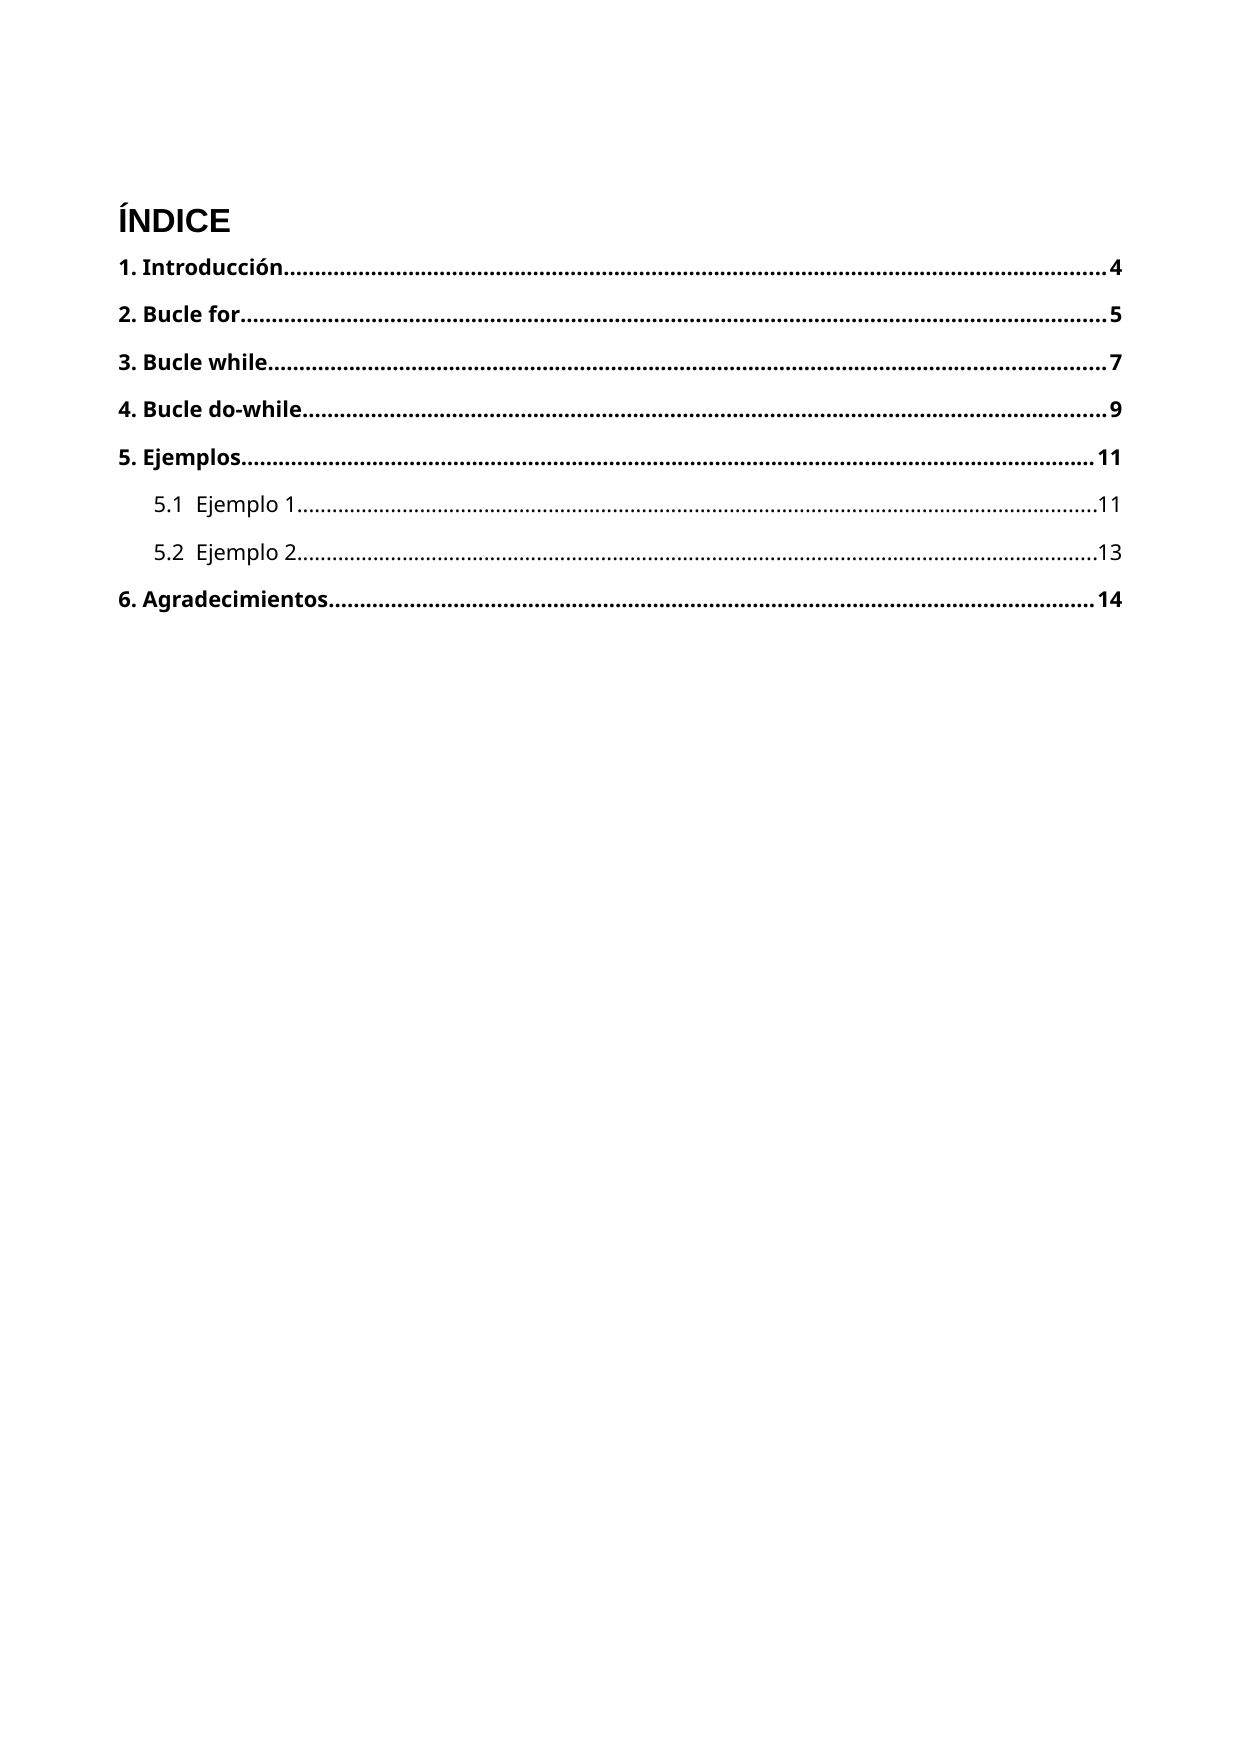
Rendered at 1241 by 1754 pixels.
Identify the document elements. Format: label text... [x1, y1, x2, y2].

text 2. Bucle for 5 [118, 299, 1122, 329]
text 5.1 Ejemplo 1 11 [148, 489, 1122, 519]
subtitle Índice [118, 201, 1122, 239]
text 4. Bucle do-while 9 [118, 394, 1122, 424]
text 6. Agradecimientos 14 [118, 584, 1122, 614]
text 5.2 Ejemplo 2 13 [148, 537, 1122, 566]
text 5. Ejemplos 11 [118, 442, 1122, 471]
text 1. Introducción 4 [118, 252, 1122, 281]
text 3. Bucle while 7 [118, 347, 1122, 376]
